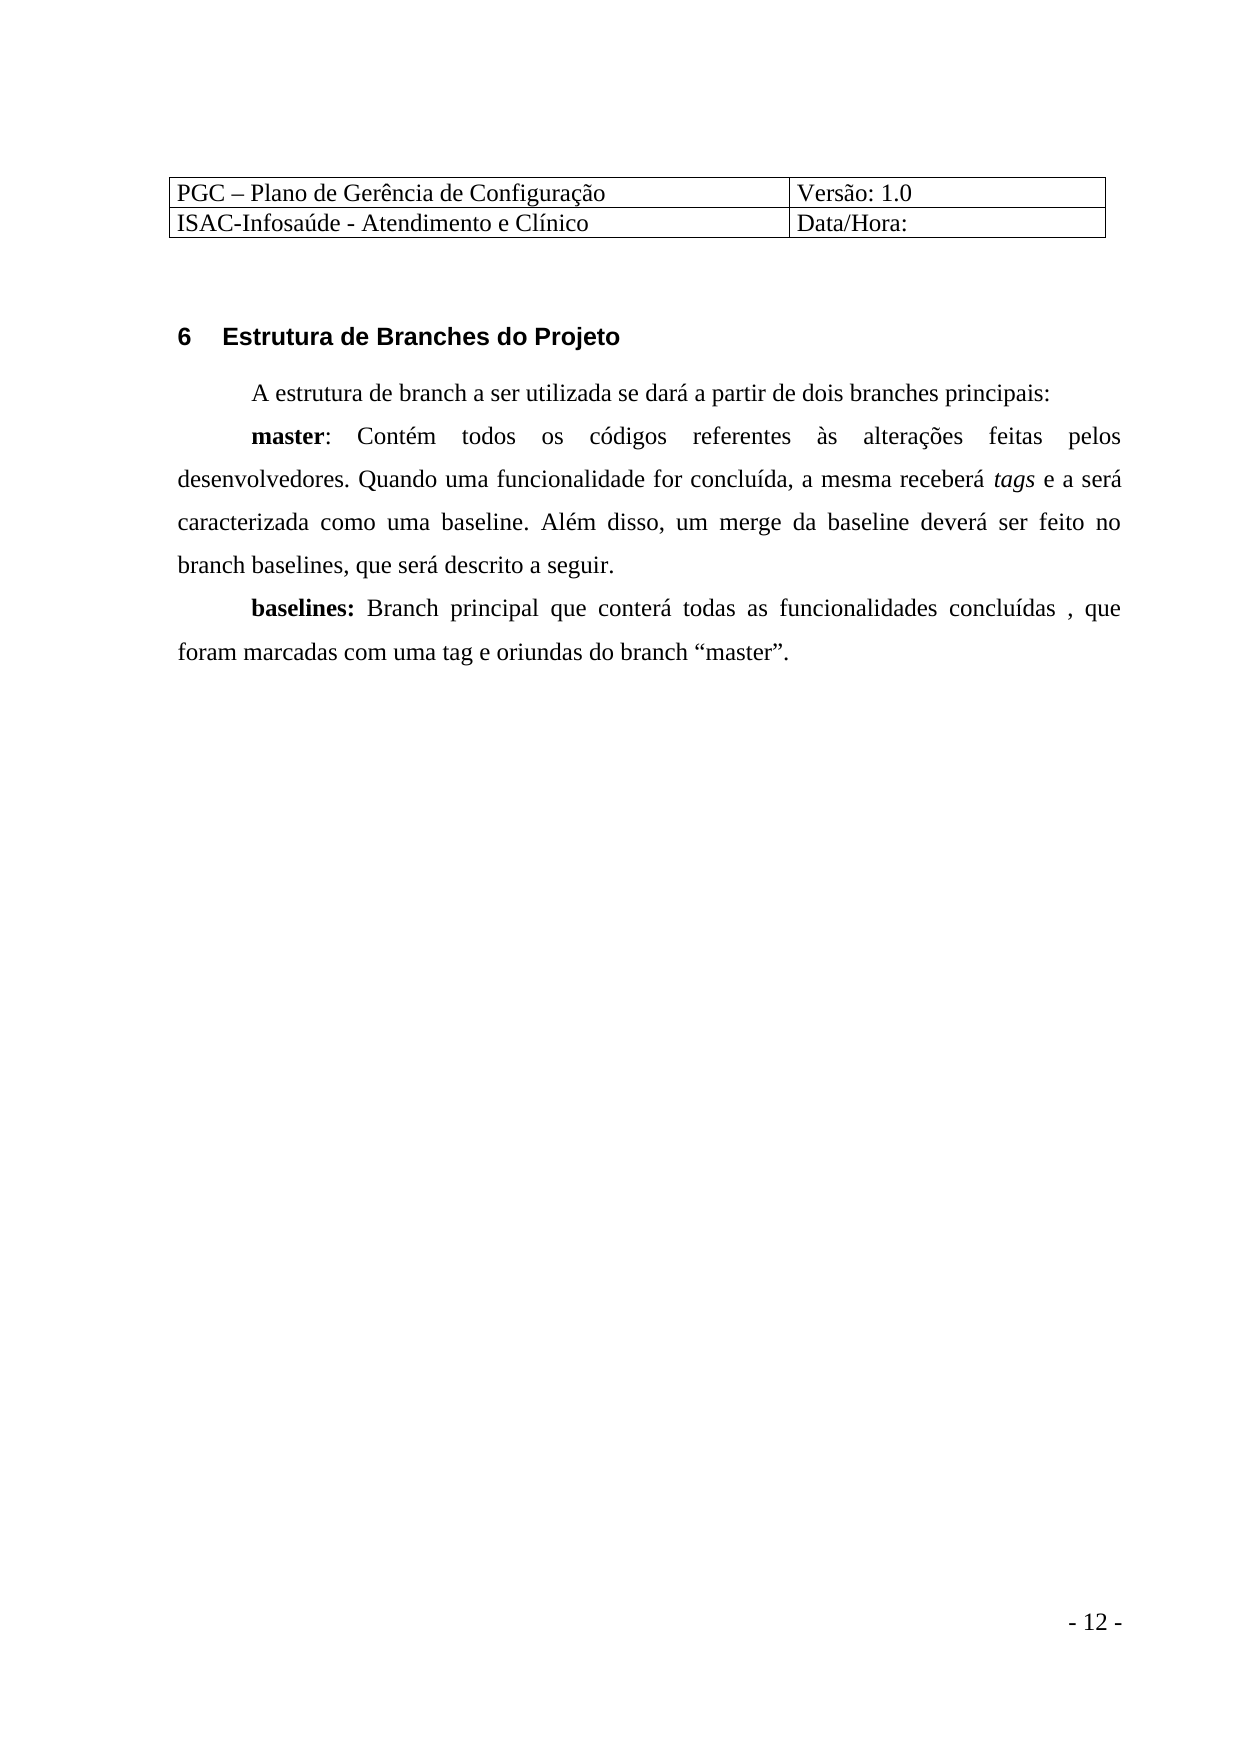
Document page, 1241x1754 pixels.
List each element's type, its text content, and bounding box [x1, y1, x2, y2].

text master: Contém todos os códigos referentes às alterações feitas pelos desenvolvedores. Quando uma funcionalidade for concluída, a mesma receberá tags e a será caracterizada como uma baseline. Além disso, um merge da baseline deverá ser feito no branch baselines, que será descrito a seguir. [177, 421, 1122, 579]
text A estrutura de branch a ser utilizada se dará a partir de dois branches principais: [177, 378, 1122, 407]
text baselines: Branch principal que conterá todas as funcionalidades concluídas , que foram marcadas com uma tag e oriundas do branch “master”. [177, 593, 1122, 665]
subtitle Estrutura de Branches do Projeto [177, 322, 1122, 351]
